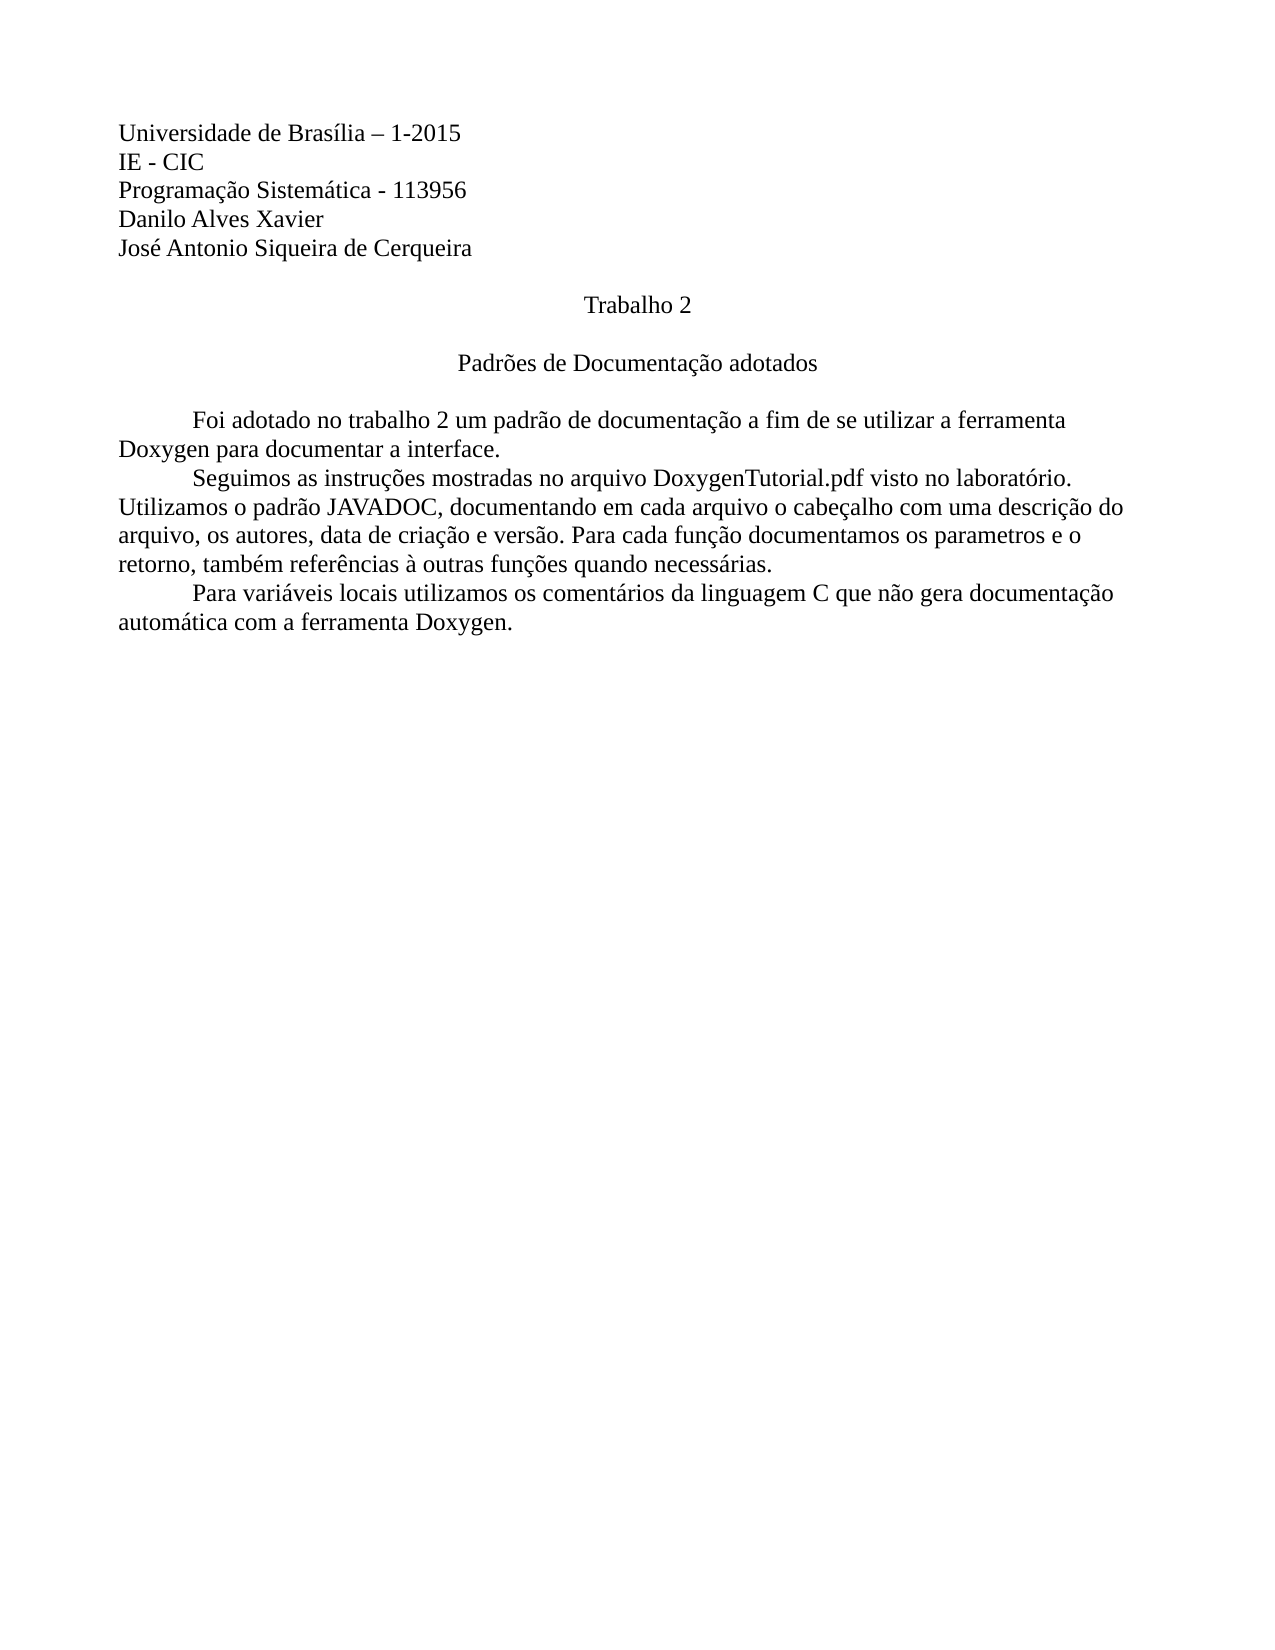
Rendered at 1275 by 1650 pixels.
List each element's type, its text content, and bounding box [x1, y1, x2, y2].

text Foi adotado no trabalho 2 um padrão de documentação a fim de se utilizar a ferramenta Doxygen para documentar a interface. [118, 406, 1157, 463]
text José Antonio Siqueira de Cerqueira [118, 233, 1157, 262]
text Universidade de Brasília – 1-2015 [118, 118, 1157, 147]
text IE - CIC [118, 147, 1157, 176]
text Para variáveis locais utilizamos os comentários da linguagem C que não gera documentação automática com a ferramenta Doxygen. [118, 578, 1157, 636]
text Programação Sistemática - 113956 [118, 176, 1157, 204]
text Seguimos as instruções mostradas no arquivo DoxygenTutorial.pdf visto no laboratório. Utilizamos o padrão JAVADOC, documentando em cada arquivo o cabeçalho com uma descrição do arquivo, os autores, data de criação e versão. Para cada função documentamos os parametros e o retorno, também referências à outras funções quando necessárias. [118, 463, 1157, 578]
text Padrões de Documentação adotados [118, 348, 1157, 377]
text Trabalho 2 [118, 291, 1157, 319]
text Danilo Alves Xavier [118, 204, 1157, 233]
